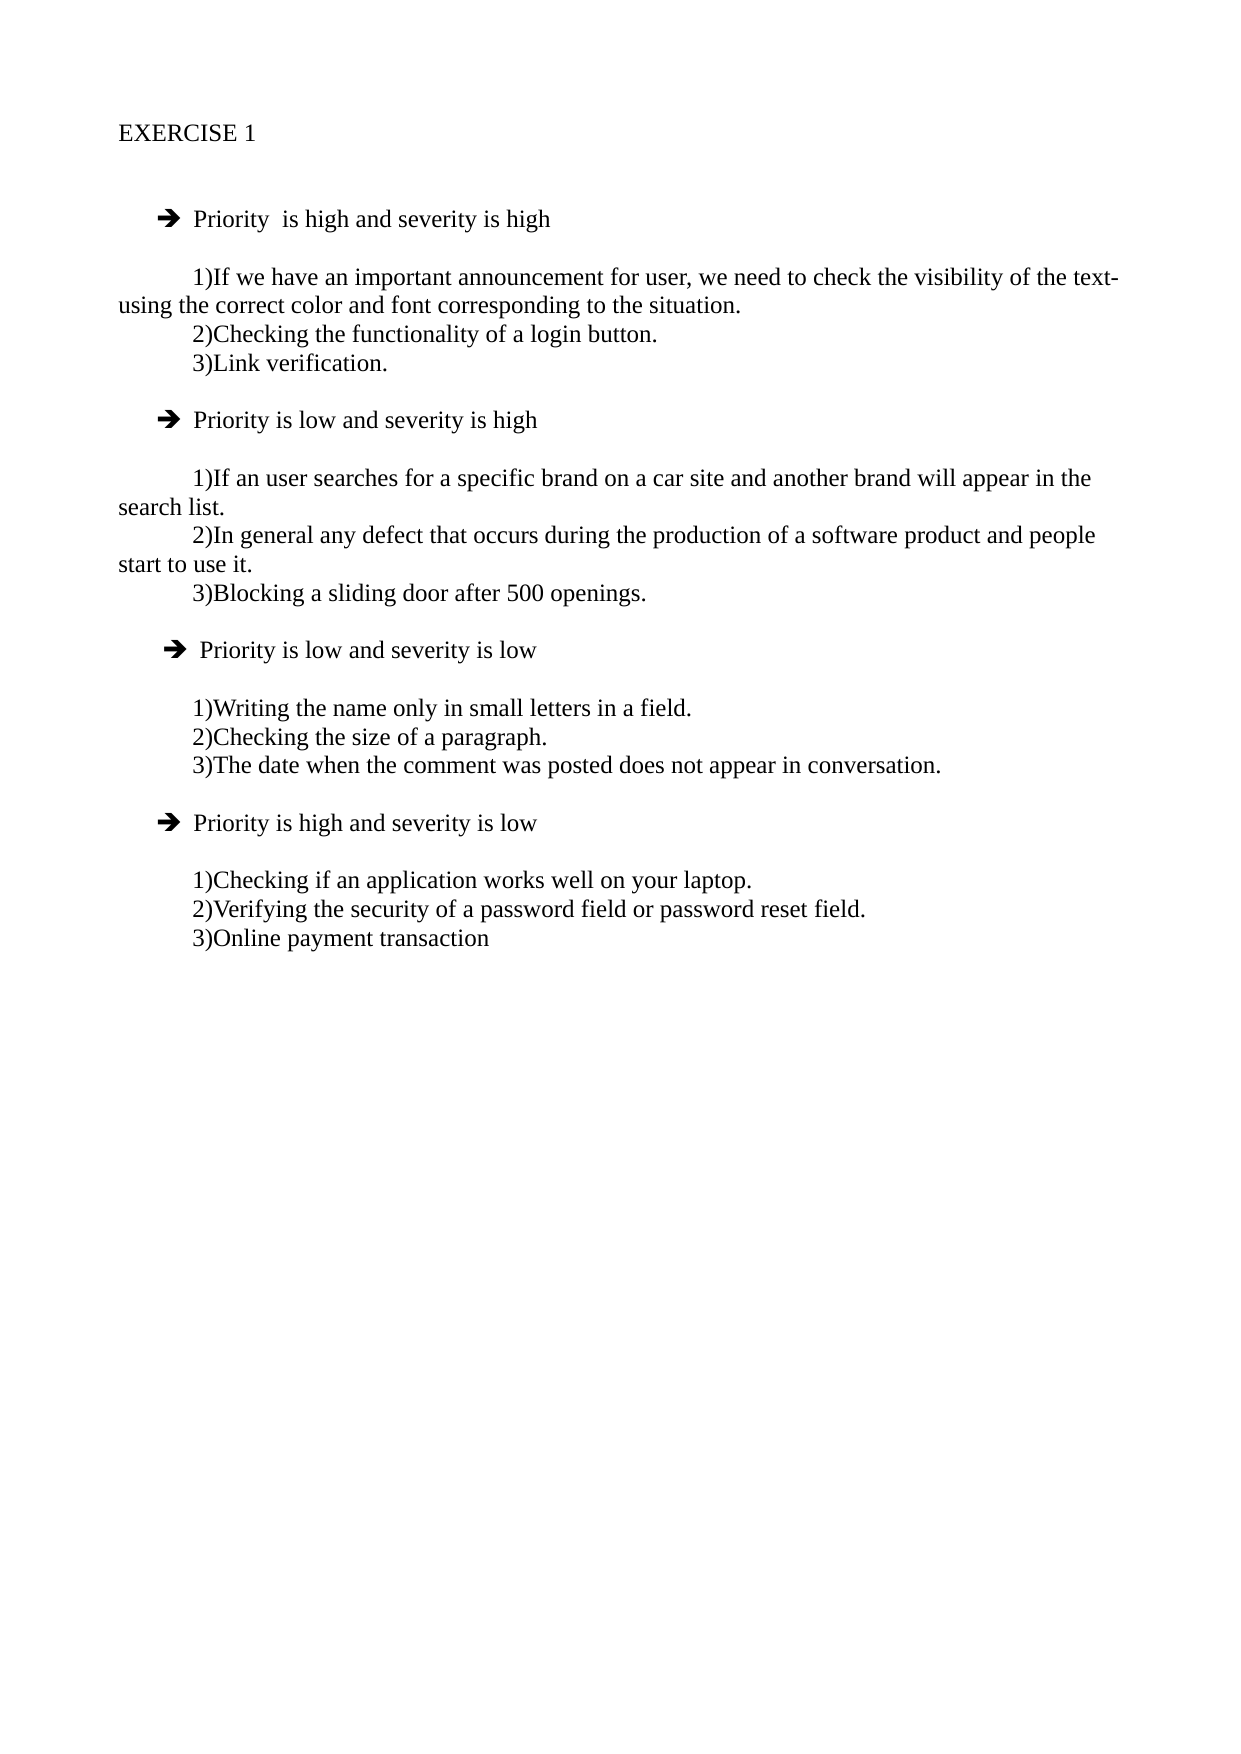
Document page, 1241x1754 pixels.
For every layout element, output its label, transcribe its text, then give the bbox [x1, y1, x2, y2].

text 3)Blocking a sliding door after 500 openings. [118, 578, 1122, 607]
text 1)Checking if an application works well on your laptop. [118, 866, 1122, 894]
text 3)Online payment transaction [118, 923, 1122, 952]
text EXERCISE 1 [118, 118, 1122, 147]
text 2)In general any defect that occurs during the production of a software product and people start to use it. [118, 521, 1122, 578]
list Priority is high and severity is low [156, 808, 1122, 837]
text 2)Checking the size of a paragraph. [118, 722, 1122, 751]
text 1)If we have an important announcement for user, we need to check the visibility of the text- using the correct color and font corresponding to the situation. [118, 262, 1122, 319]
list Priority is low and severity is high [156, 406, 1122, 434]
text 1)Writing the name only in small letters in a field. [118, 693, 1122, 722]
text 1)If an user searches for a specific brand on a car site and another brand will appear in the search list. [118, 463, 1122, 521]
text 2)Checking the functionality of a login button. [118, 319, 1122, 348]
text 2)Verifying the security of a password field or password reset field. [118, 894, 1122, 923]
text 3)Link verification. [118, 348, 1122, 377]
text 3)The date when the comment was posted does not appear in conversation. [118, 751, 1122, 779]
list Priority is high and severity is high [156, 204, 1122, 233]
list Priority is low and severity is low [162, 636, 1122, 664]
